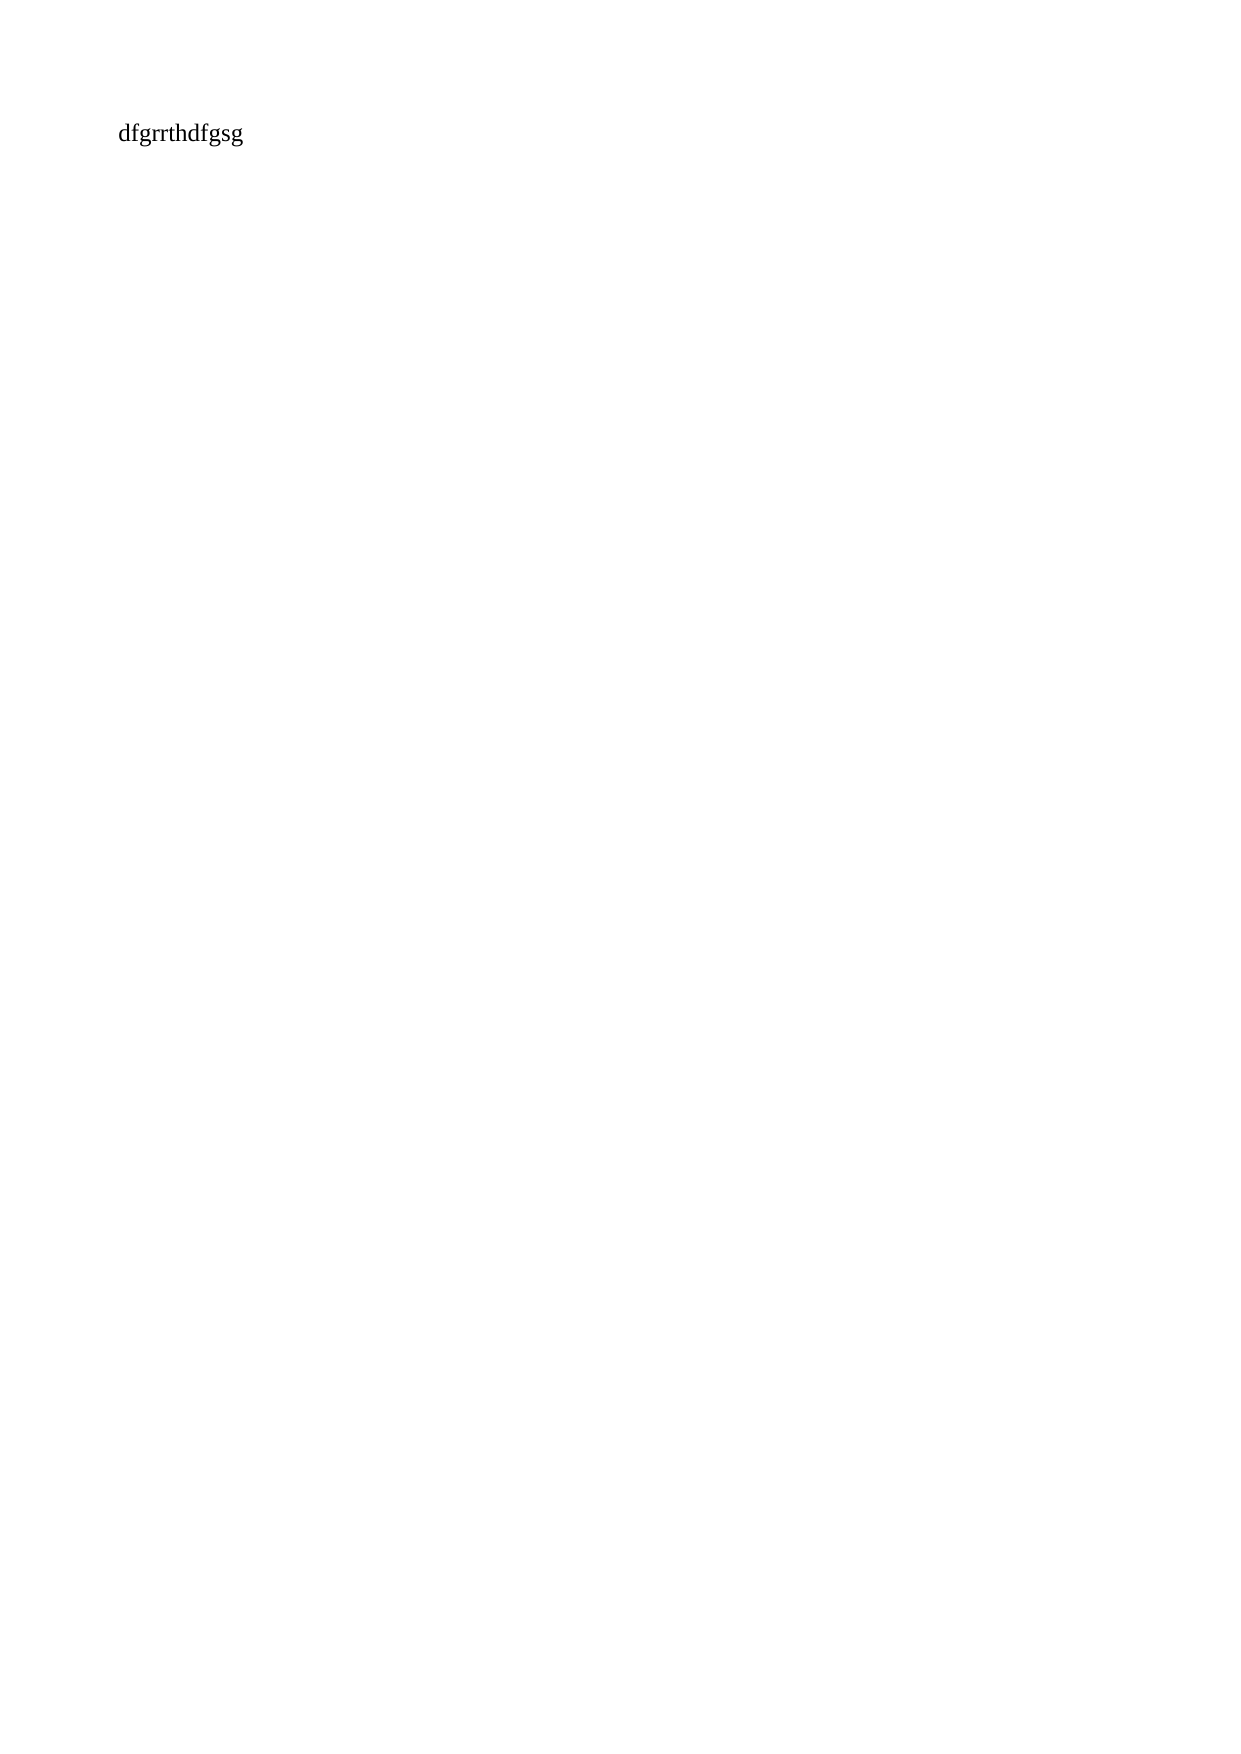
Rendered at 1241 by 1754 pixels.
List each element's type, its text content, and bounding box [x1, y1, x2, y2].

text dfgrrthdfgsg [118, 118, 1122, 147]
